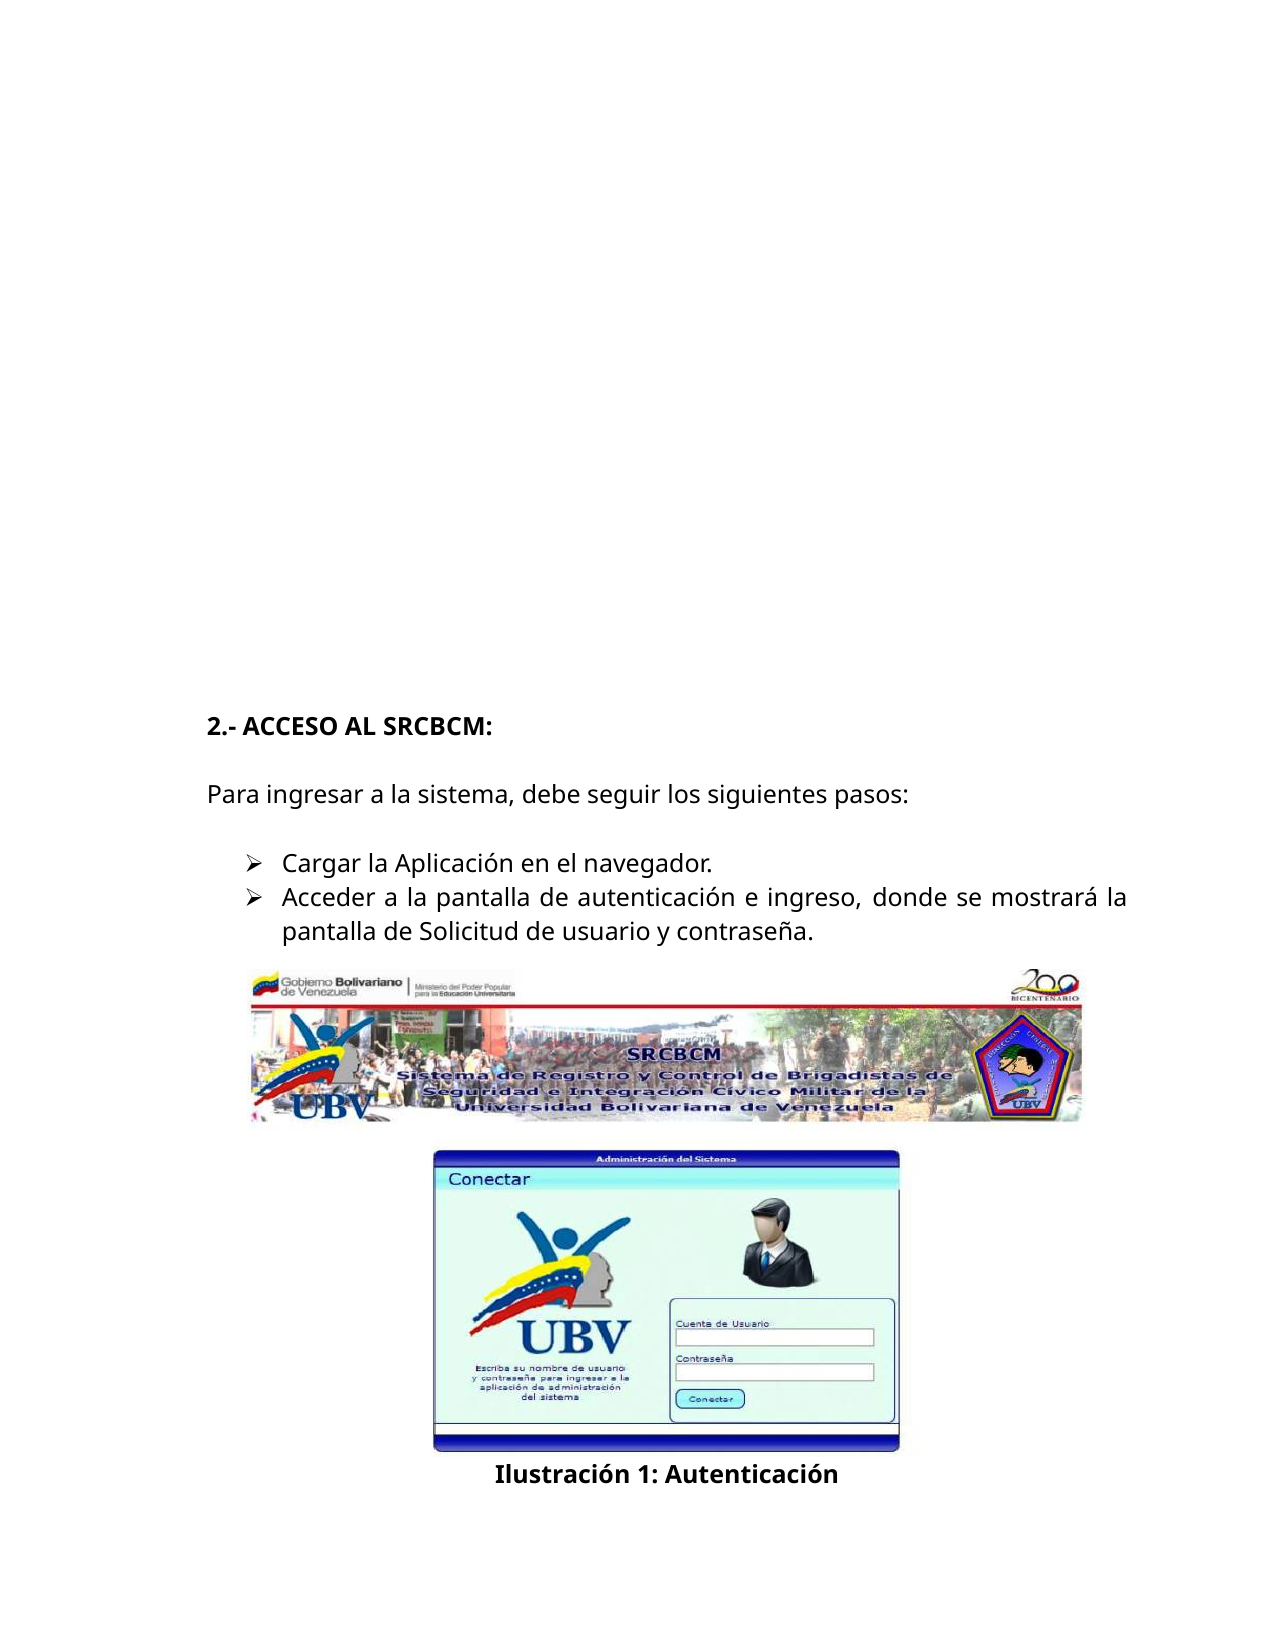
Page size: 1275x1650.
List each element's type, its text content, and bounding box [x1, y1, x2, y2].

list Acceder a la pantalla de autenticación e ingreso, donde se mostrará la pantalla de Solicitud de usuario y contraseña. [244, 879, 1127, 947]
picture [247, 969, 1087, 1457]
list Cargar la Aplicación en el navegador. [244, 845, 1127, 879]
text Ilustración 1: Autenticación [241, 982, 1093, 1491]
text Para ingresar a la sistema, debe seguir los siguientes pasos: [207, 777, 1127, 811]
text 2.- ACCESO AL SRCBCM: [207, 709, 1127, 743]
